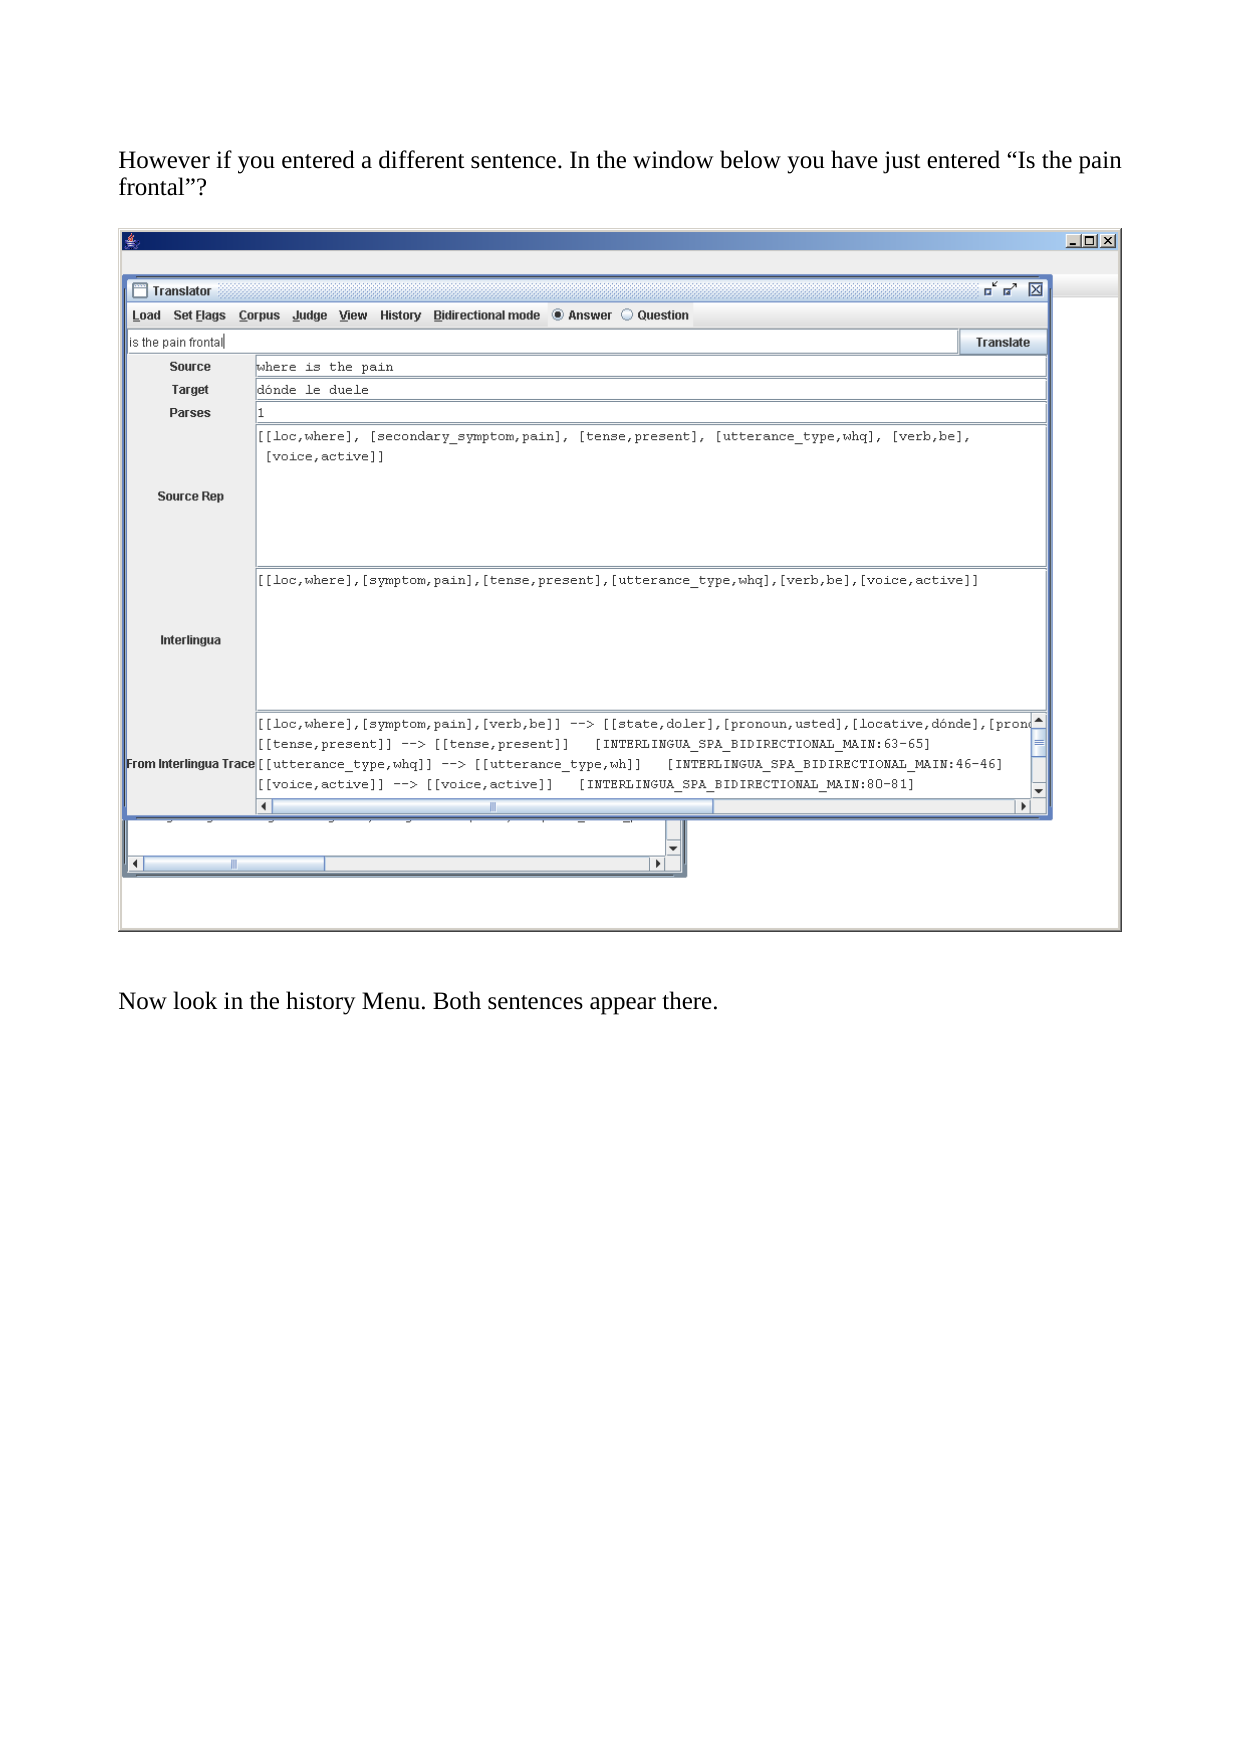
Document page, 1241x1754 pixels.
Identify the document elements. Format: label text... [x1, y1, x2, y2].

text Now look in the history Menu. Both sentences appear there. [118, 987, 1122, 1015]
picture [118, 228, 1122, 932]
text However if you entered a different sentence. In the window below you have just entered “Is the pain frontal”? [118, 146, 1122, 201]
